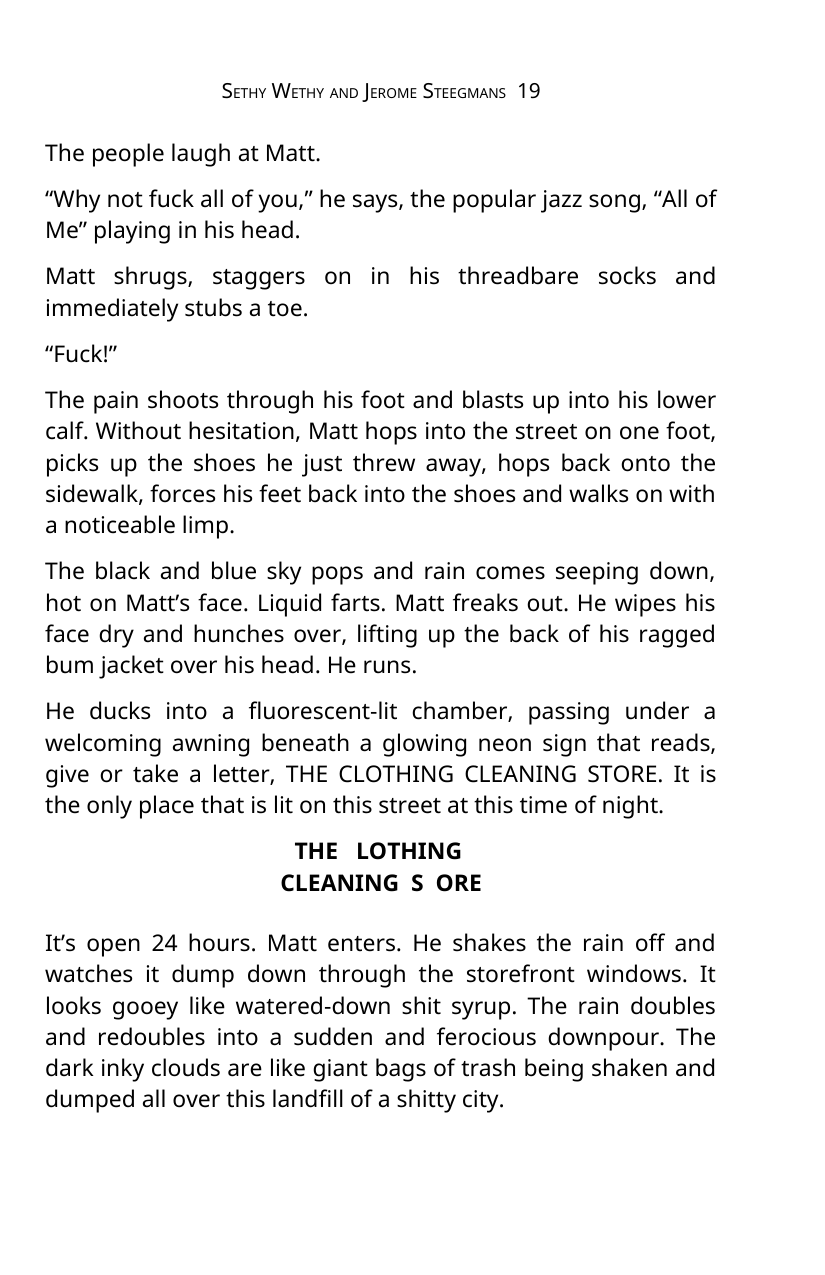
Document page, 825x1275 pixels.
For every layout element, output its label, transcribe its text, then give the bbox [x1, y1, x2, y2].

text “Why not fuck all of you,” he says, the popular jazz song, “All of Me” playing in his head. [45, 183, 717, 245]
text The people laugh at Matt. [45, 136, 717, 168]
text Matt shrugs, staggers on in his threadbare socks and immediately stubs a toe. [45, 260, 717, 323]
text The black and blue sky pops and rain comes seeping down, hot on Matt’s face. Liquid farts. Matt freaks out. He wipes his face dry and hunches over, lifting up the back of his ragged bum jacket over his head. He runs. [45, 555, 717, 680]
text He ducks into a fluorescent-lit chamber, passing under a welcoming awning beneath a glowing neon sign that reads, give or take a letter, THE CLOTHING CLEANING STORE. It is the only place that is lit on this street at this time of night. [45, 695, 717, 820]
text The pain shoots through his foot and blasts up into his lower calf. Without hesitation, Matt hops into the street on one foot, picks up the shoes he just threw away, hops back onto the sidewalk, forces his feet back into the shoes and walks on with a noticeable limp. [45, 384, 717, 540]
text THE LOTHING CLEANING S ORE [45, 835, 717, 898]
text “Fuck!” [45, 338, 717, 369]
text It’s open 24 hours. Matt enters. He shakes the rain oﬀ and watches it dump down through the storefront windows. It looks gooey like watered-down shit syrup. The rain doubles and redoubles into a sudden and ferocious downpour. The dark inky clouds are like giant bags of trash being shaken and dumped all over this landfill of a shitty city. [45, 927, 717, 1115]
